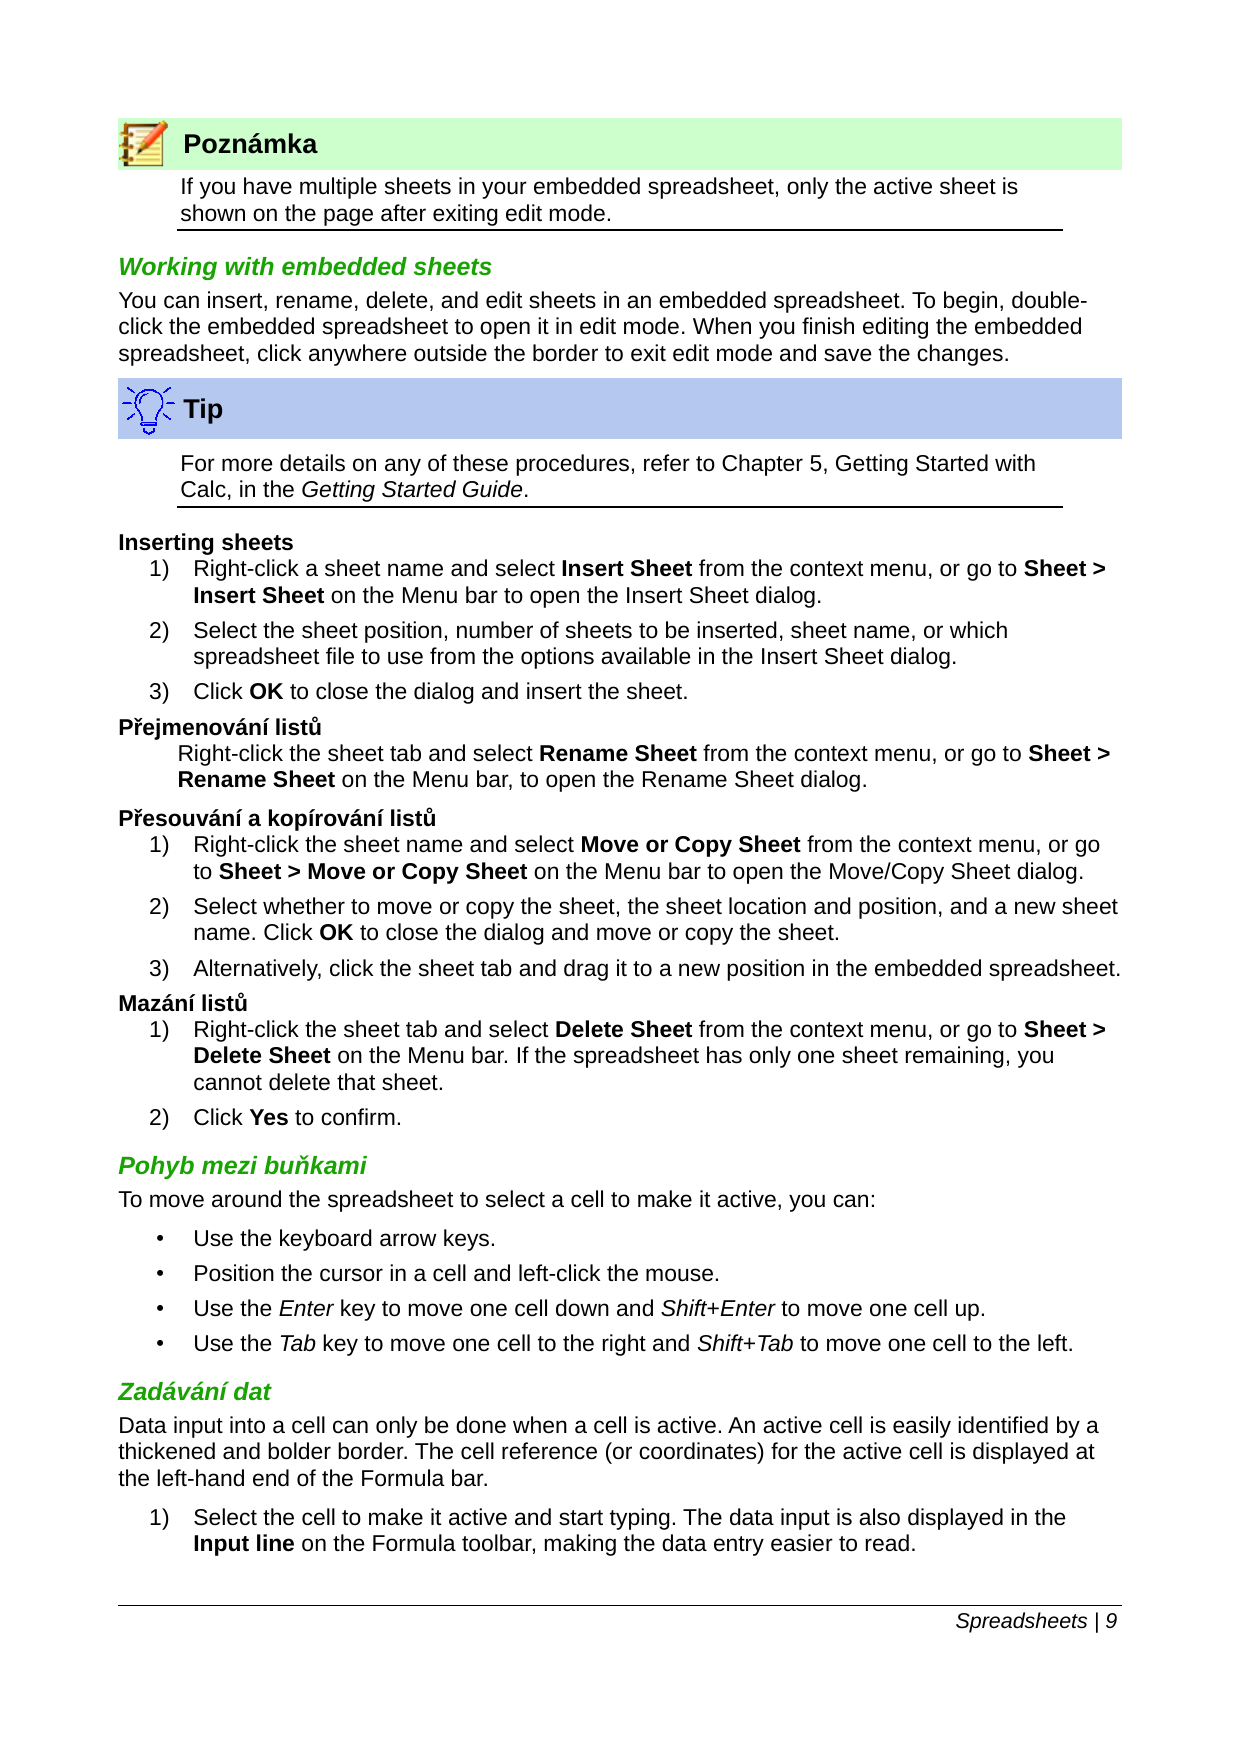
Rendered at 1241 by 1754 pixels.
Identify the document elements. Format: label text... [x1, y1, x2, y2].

list Use the Enter key to move one cell down and Shift+Enter to move one cell up. [156, 1295, 1122, 1321]
text Přejmenování listů [118, 713, 1122, 740]
text If you have multiple sheets in your embedded spreadsheet, only the active sheet is shown on the page after exiting edit mode. [177, 170, 1063, 229]
text Data input into a cell can only be done when a cell is active. An active cell is easily identified by a thickened and bolder border. The cell reference (or coordinates) for the active cell is displayed at the left-hand end of the Formula bar. [118, 1412, 1122, 1491]
subtitle Tip [118, 378, 1122, 439]
list Right-click a sheet name and select Insert Sheet from the context menu, or go to Sheet > Insert Sheet on the Menu bar to open the Insert Sheet dialog. [169, 555, 1122, 608]
text You can insert, rename, delete, and edit sheets in an embedded spreadsheet. To begin, double-click the embedded spreadsheet to open it in edit mode. When you finish editing the embedded spreadsheet, click anywhere outside the border to exit edit mode and save the changes. [118, 287, 1122, 366]
list Right-click the sheet name and select Move or Copy Sheet from the context menu, or go to Sheet > Move or Copy Sheet on the Menu bar to open the Move/Copy Sheet dialog. [169, 831, 1122, 884]
list Select the cell to make it active and start typing. The data input is also displayed in the Input line on the Formula toolbar, making the data entry easier to read. [169, 1503, 1122, 1556]
picture [119, 119, 170, 170]
text Mazání listů [118, 990, 1122, 1016]
list Select whether to move or copy the sheet, the sheet location and position, and a new sheet name. Click OK to close the dialog and move or copy the sheet. [169, 893, 1122, 946]
text Inserting sheets [118, 529, 1122, 555]
subtitle Pohyb mezi buňkami [118, 1151, 1122, 1180]
list Use the keyboard arrow keys. [156, 1224, 1122, 1251]
subtitle Poznámka [118, 118, 1122, 170]
list Click OK to close the dialog and insert the sheet. [169, 678, 1122, 705]
list Select the sheet position, number of sheets to be inserted, sheet name, or which spreadsheet file to use from the options available in the Insert Sheet dialog. [169, 617, 1122, 669]
list Right-click the sheet tab and select Delete Sheet from the context menu, or go to Sheet > Delete Sheet on the Menu bar. If the spreadsheet has only one sheet remaining, you cannot delete that sheet. [169, 1016, 1122, 1095]
subtitle Zadávání dat [118, 1377, 1122, 1406]
list Alternatively, click the sheet tab and drag it to a new position in the embedded spreadsheet. [169, 954, 1122, 981]
text Přesouvání a kopírování listů [118, 805, 1122, 831]
list Click Yes to confirm. [169, 1104, 1122, 1130]
list To move around the spreadsheet to select a cell to make it active, you can: [118, 1186, 1122, 1212]
subtitle Working with embedded sheets [118, 252, 1122, 281]
list Position the cursor in a cell and left-click the mouse. [156, 1260, 1122, 1286]
text Right-click the sheet tab and select Rename Sheet from the context menu, or go to Sheet > Rename Sheet on the Menu bar, to open the Rename Sheet dialog. [177, 740, 1122, 793]
picture [119, 379, 179, 439]
text For more details on any of these procedures, refer to Chapter 5, Getting Started with Calc, in the Getting Started Guide. [177, 447, 1063, 506]
list Use the Tab key to move one cell to the right and Shift+Tab to move one cell to the left. [156, 1330, 1122, 1357]
